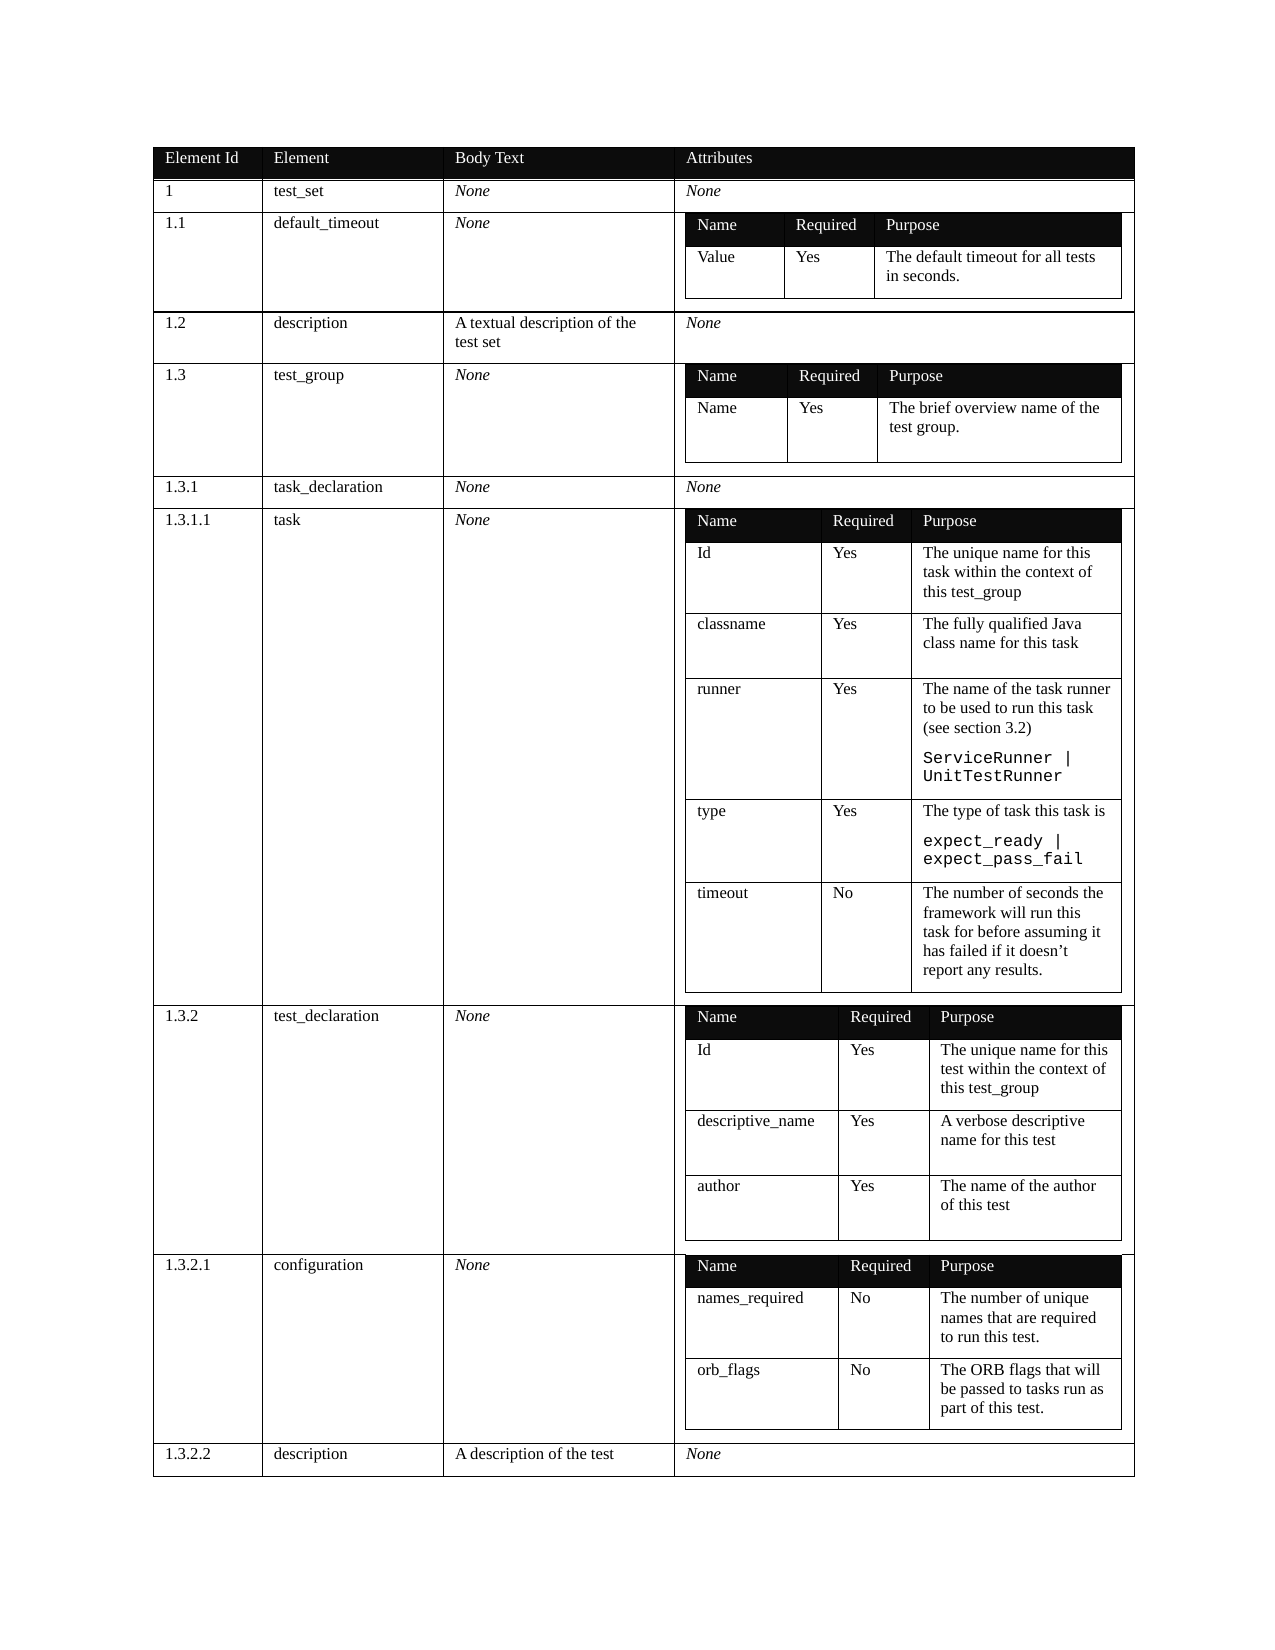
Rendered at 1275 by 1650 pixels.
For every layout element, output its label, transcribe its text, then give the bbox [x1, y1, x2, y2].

table_cell The unique name for this task within the context of this test_group [912, 543, 1121, 613]
table_cell Id [686, 1040, 838, 1110]
table_cell 1.2 [154, 313, 262, 363]
table_cell Yes [788, 398, 877, 462]
table_cell task_declaration [263, 477, 443, 508]
table_cell The type of task this task is expect_ready | expect_pass_fail [912, 800, 1121, 882]
table_cell Yes [822, 800, 911, 882]
table_header Body Text [444, 148, 674, 179]
table_header Name [686, 1256, 838, 1287]
table_cell A verbose descriptive name for this test [930, 1111, 1121, 1175]
table_header Required [839, 1007, 929, 1039]
table_cell No [839, 1359, 929, 1429]
table_cell Yes [839, 1176, 929, 1240]
table_cell Yes [822, 614, 911, 678]
table_header Element Id [154, 148, 262, 179]
table_cell None [675, 313, 1134, 363]
table_cell No [839, 1288, 929, 1358]
table_cell [675, 509, 1134, 1005]
table_cell runner [686, 679, 821, 799]
table_cell [675, 213, 1134, 311]
table_cell Value [686, 247, 784, 298]
table_cell The name of the task runner to be used to run this task (see section 3.2) ServiceRunner | UnitTestRunner [912, 679, 1121, 799]
table_cell descriptive_name [686, 1111, 838, 1175]
table_cell Yes [785, 247, 874, 298]
table_cell orb_flags [686, 1359, 838, 1429]
table_cell 1 [154, 181, 262, 212]
table_cell None [444, 364, 674, 476]
table_cell Yes [839, 1040, 929, 1110]
table_cell 1.3.1.1 [154, 509, 262, 1005]
table_cell timeout [686, 883, 821, 992]
table_header Purpose [912, 510, 1121, 542]
table_cell Yes [822, 679, 911, 799]
table_cell None [444, 1255, 674, 1443]
table_cell None [675, 477, 1134, 508]
table_cell 1.3 [154, 364, 262, 476]
table_cell [675, 1006, 1134, 1253]
table_cell default_timeout [263, 213, 443, 311]
table_cell 1.3.2.1 [154, 1255, 262, 1443]
table_header Attributes [675, 148, 1134, 179]
table_cell The name of the author of this test [930, 1176, 1121, 1240]
table_cell 1.3.2.2 [154, 1444, 262, 1476]
table_header Required [785, 214, 874, 246]
table_header Purpose [930, 1256, 1121, 1287]
table_cell The number of seconds the framework will run this task for before assuming it has failed if it doesn’t report any results. [912, 883, 1121, 992]
table_cell None [444, 1006, 674, 1253]
table_header Name [686, 214, 784, 246]
table_header Name [686, 365, 787, 397]
table_cell task [263, 509, 443, 1005]
table_cell The unique name for this test within the context of this test_group [930, 1040, 1121, 1110]
table_cell description [263, 313, 443, 363]
table_header Required [788, 365, 877, 397]
table_cell None [444, 181, 674, 212]
table_cell None [675, 1444, 1134, 1476]
table_header Required [839, 1256, 929, 1287]
table_cell test_declaration [263, 1006, 443, 1253]
table_header Name [686, 510, 821, 542]
table_cell [675, 1255, 1134, 1443]
table_cell test_set [263, 181, 443, 212]
table_cell None [444, 213, 674, 311]
table_header Element [263, 148, 443, 179]
table_cell A textual description of the test set [444, 313, 674, 363]
table_cell None [444, 477, 674, 508]
table_cell author [686, 1176, 838, 1240]
table_cell configuration [263, 1255, 443, 1443]
table_header Name [686, 1007, 838, 1039]
table_cell The number of unique names that are required to run this test. [930, 1288, 1121, 1358]
table_header Purpose [930, 1007, 1121, 1039]
table_cell type [686, 800, 821, 882]
table_cell The brief overview name of the test group. [878, 398, 1121, 462]
table_cell None [444, 509, 674, 1005]
table_cell 1.1 [154, 213, 262, 311]
table_cell 1.3.2 [154, 1006, 262, 1253]
table_cell None [675, 181, 1134, 212]
table_cell names_required [686, 1288, 838, 1358]
table_cell Yes [839, 1111, 929, 1175]
table_cell Name [686, 398, 787, 462]
table_cell Id [686, 543, 821, 613]
table_cell The ORB flags that will be passed to tasks run as part of this test. [930, 1359, 1121, 1429]
table_cell A description of the test [444, 1444, 674, 1476]
table_header Purpose [875, 214, 1121, 246]
table_cell classname [686, 614, 821, 678]
table_header Purpose [878, 365, 1121, 397]
table_cell The default timeout for all tests in seconds. [875, 247, 1121, 298]
table_cell test_group [263, 364, 443, 476]
table_cell The fully qualified Java class name for this task [912, 614, 1121, 678]
table_cell 1.3.1 [154, 477, 262, 508]
table_cell description [263, 1444, 443, 1476]
table_cell Yes [822, 543, 911, 613]
table_cell [675, 364, 1134, 476]
table_cell No [822, 883, 911, 992]
table_header Required [822, 510, 911, 542]
